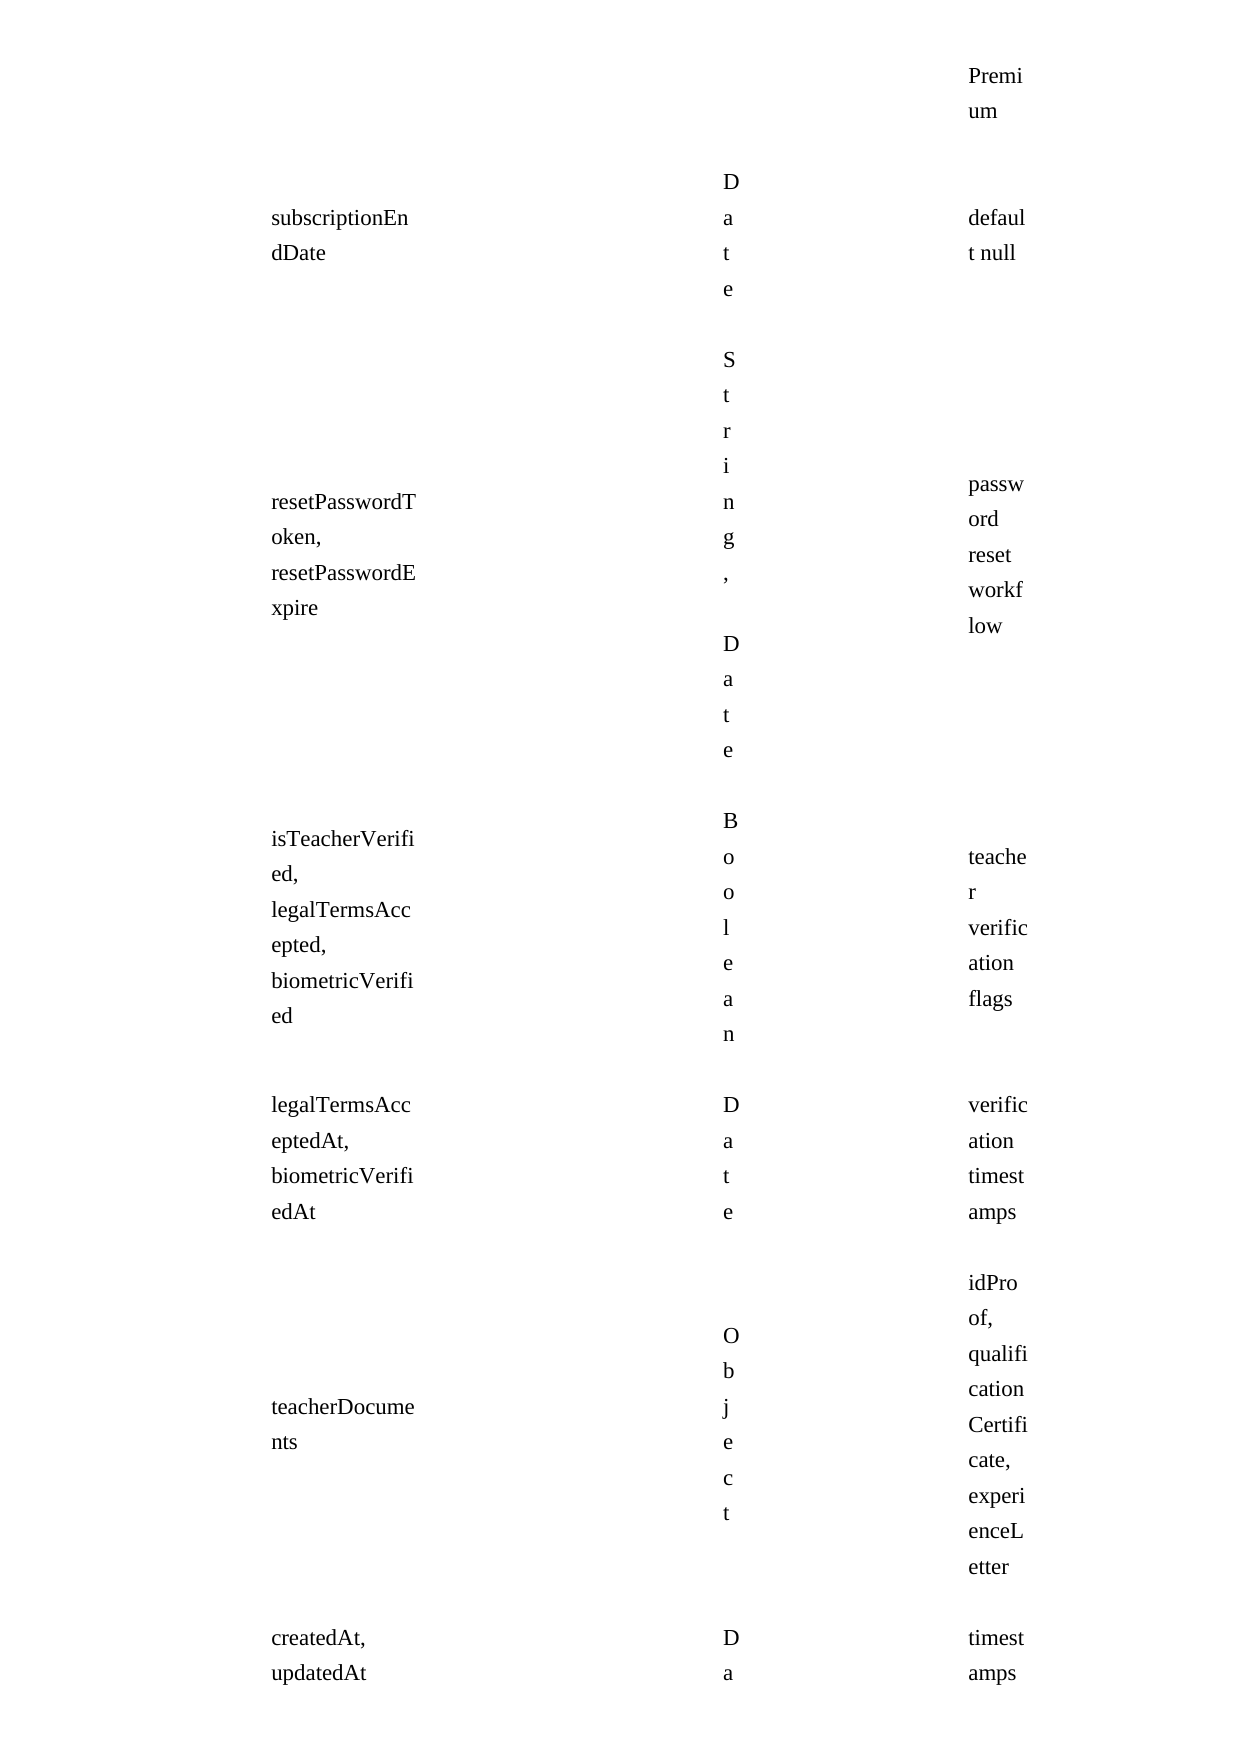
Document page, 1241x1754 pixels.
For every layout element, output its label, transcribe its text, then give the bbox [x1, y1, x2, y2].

table_cell Boolean [570, 804, 815, 1088]
table_cell resetPasswordToken, resetPasswordExpire [118, 343, 570, 804]
table_cell legalTermsAcceptedAt, biometricVerifiedAt [118, 1088, 570, 1266]
table_cell teacherDocuments [118, 1266, 570, 1621]
table_cell Da [570, 1621, 815, 1688]
table_cell password reset workflow [815, 343, 1181, 804]
table_cell default null [815, 165, 1181, 343]
table_cell timestamps [815, 1621, 1181, 1688]
table_cell Object [570, 1266, 815, 1621]
table_cell Date [570, 1088, 815, 1266]
table_cell verification timestamps [815, 1088, 1181, 1266]
table_cell [570, 59, 815, 165]
table_cell isTeacherVerified, legalTermsAccepted, biometricVerified [118, 804, 570, 1088]
table_cell Premium [815, 59, 1181, 165]
table_cell [118, 59, 570, 165]
table_cell String, Date [570, 343, 815, 804]
table_cell teacher verification flags [815, 804, 1181, 1088]
table_cell createdAt, updatedAt [118, 1621, 570, 1688]
table_cell idProof, qualificationCertificate, experienceLetter [815, 1266, 1181, 1621]
table_cell subscriptionEndDate [118, 165, 570, 343]
table_cell Date [570, 165, 815, 343]
